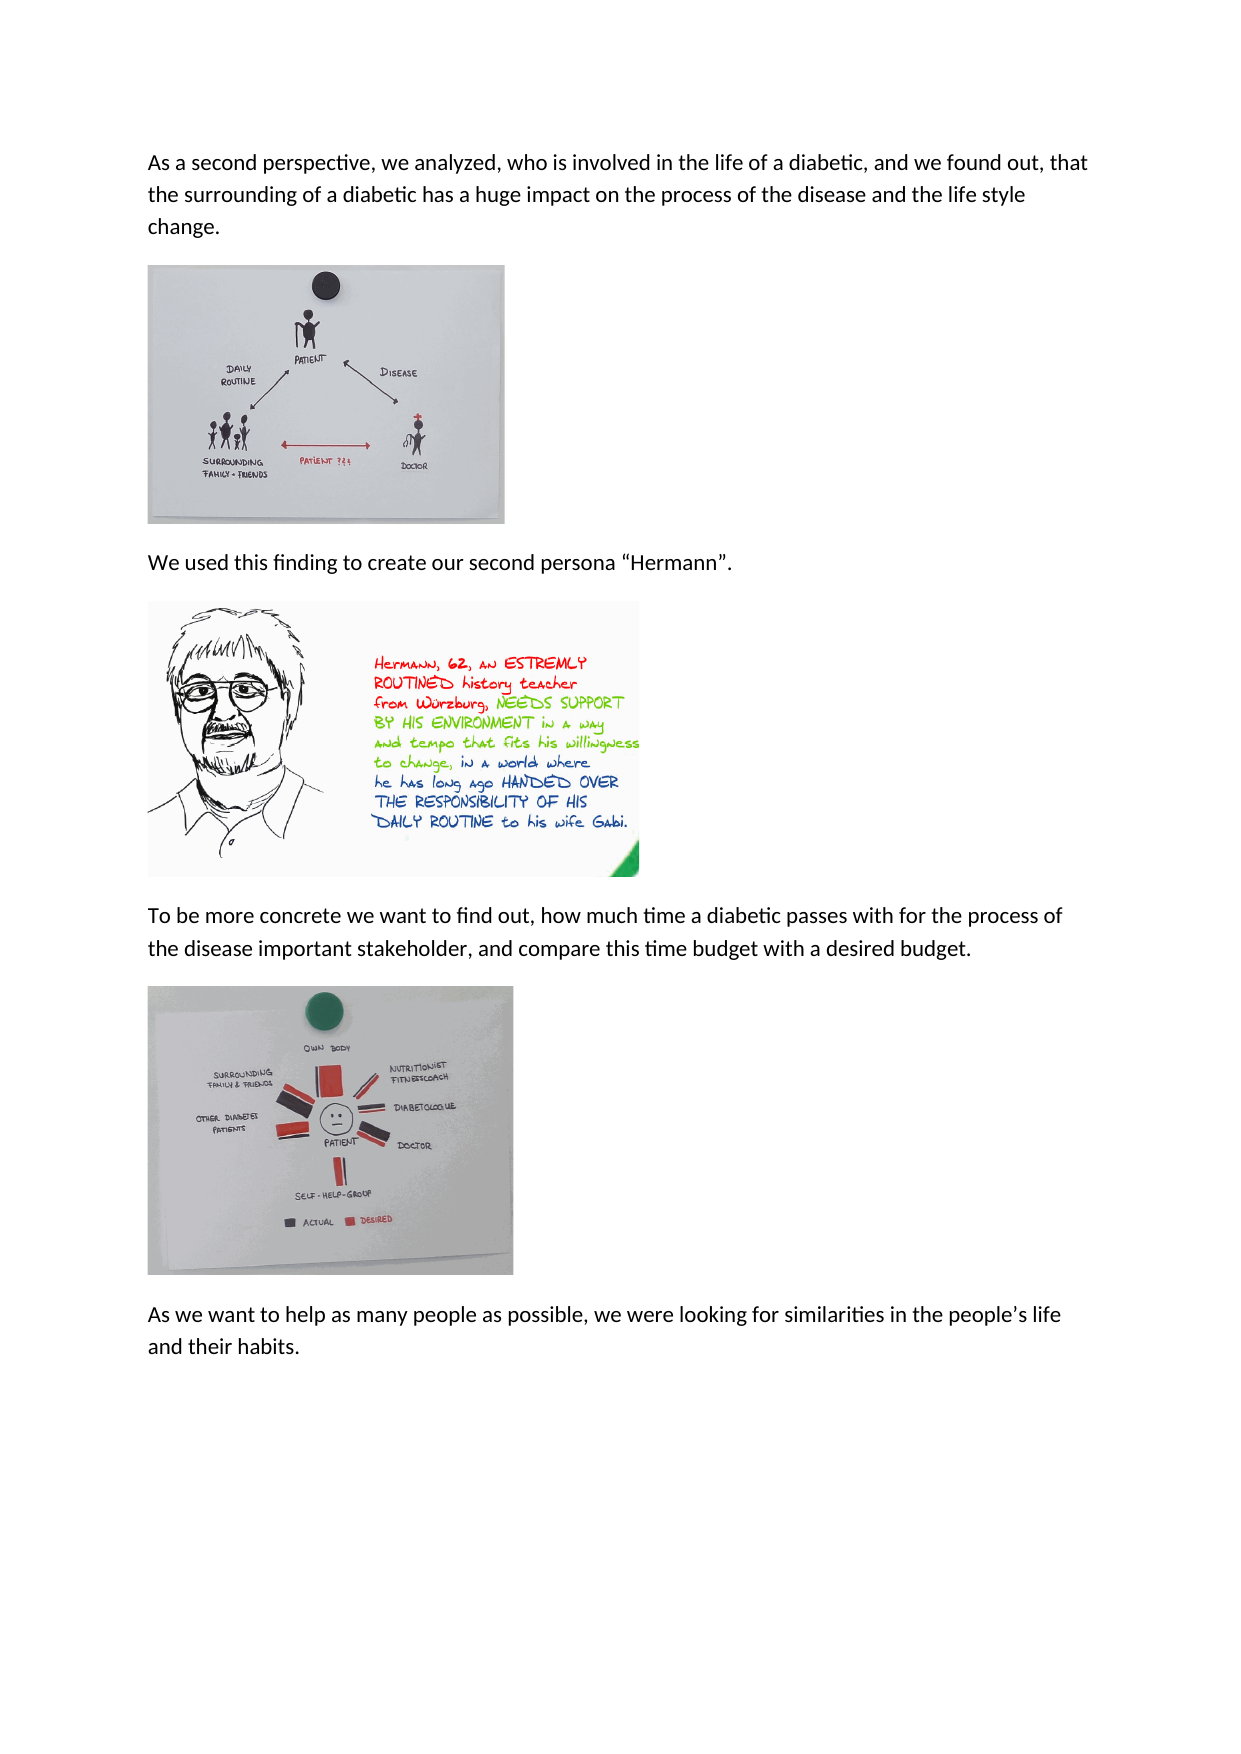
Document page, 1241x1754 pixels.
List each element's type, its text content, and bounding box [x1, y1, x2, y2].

text As we want to help as many people as possible, we were looking for similarities in the people’s life and their habits. [148, 1300, 1093, 1360]
text We used this finding to create our second persona “Hermann”. [148, 548, 1093, 576]
text As a second perspective, we analyzed, who is involved in the life of a diabetic, and we found out, that the surrounding of a diabetic has a huge impact on the process of the disease and the life style change. [148, 148, 1093, 240]
text To be more concrete we want to find out, how much time a diabetic passes with for the process of the disease important stakeholder, and compare this time budget with a desired budget. [148, 902, 1093, 962]
